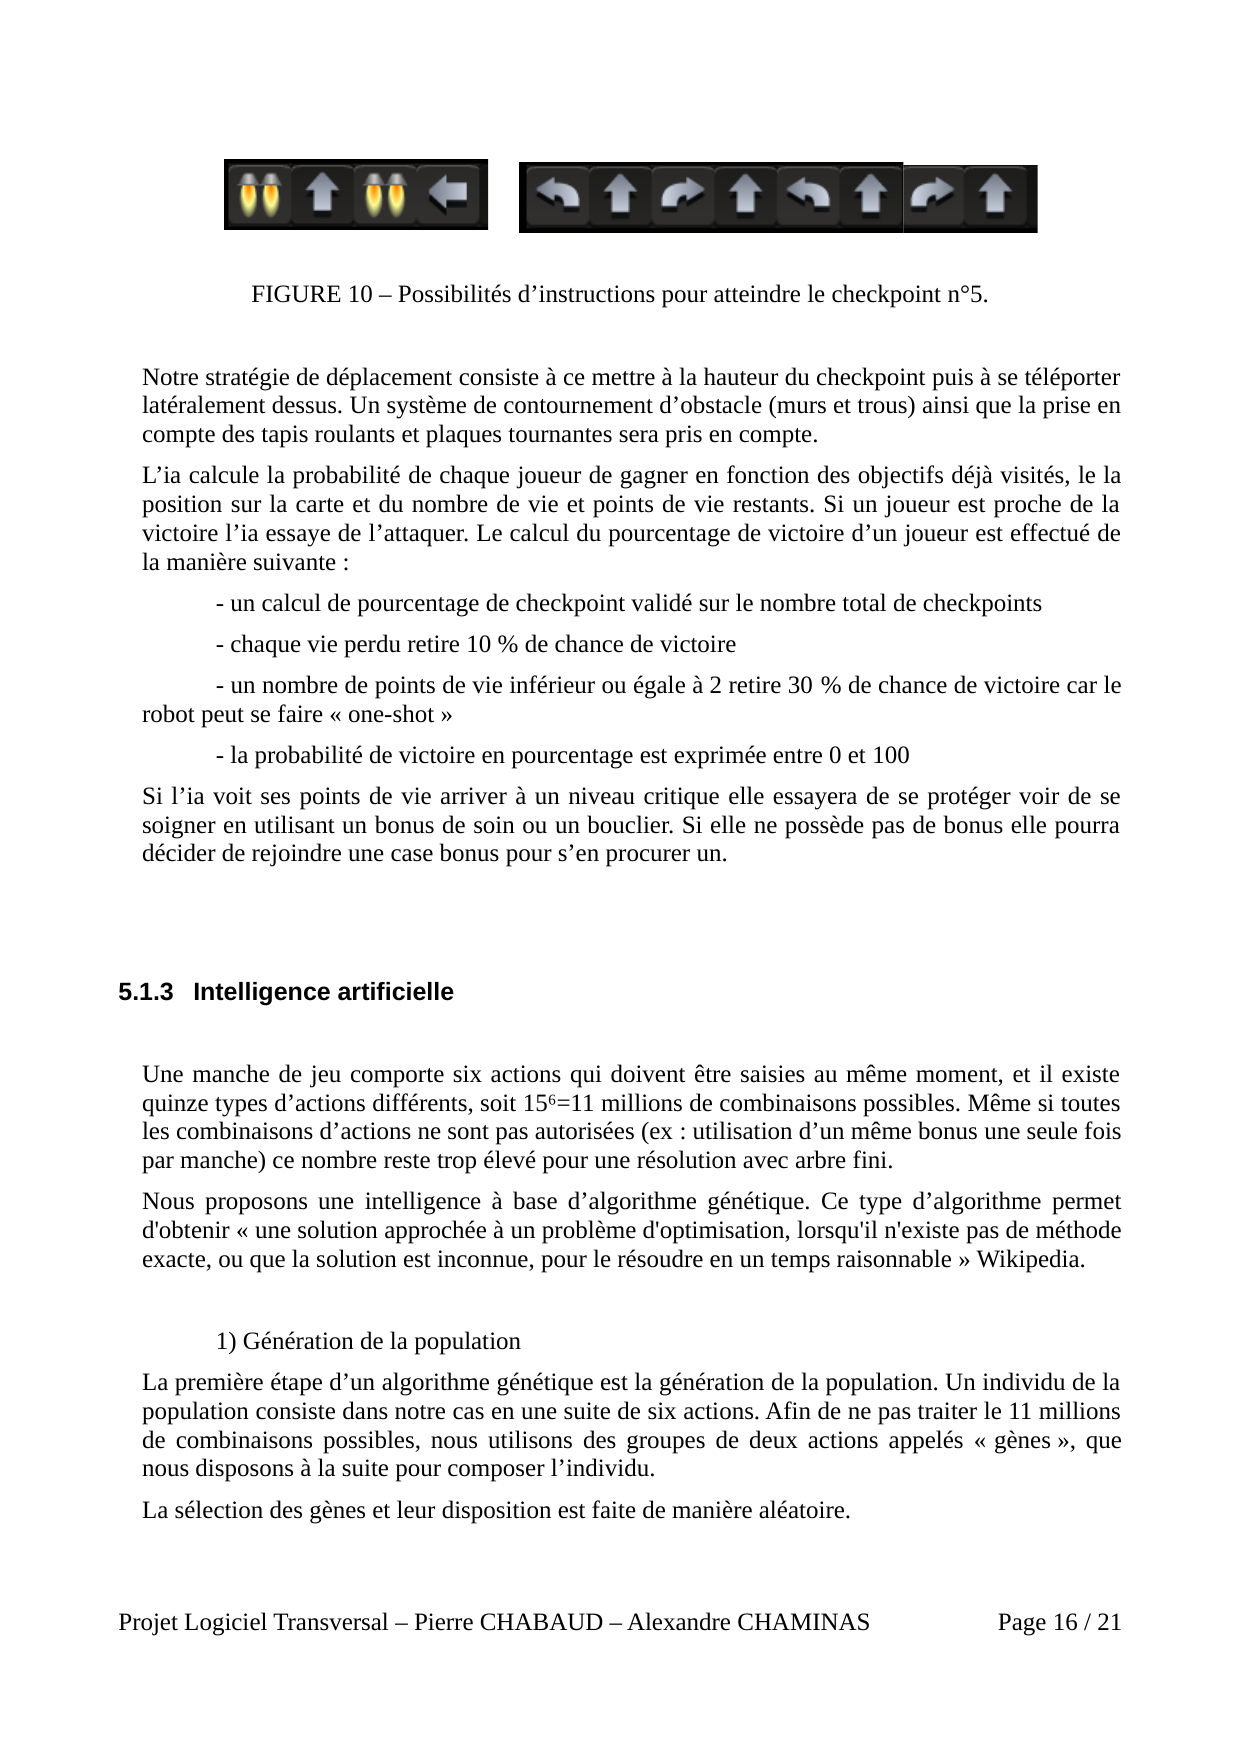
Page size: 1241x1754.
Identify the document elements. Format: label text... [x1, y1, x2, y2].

text - la probabilité de victoire en pourcentage est exprimée entre 0 et 100 [142, 740, 1122, 769]
picture [519, 162, 1038, 233]
text La première étape d’un algorithme génétique est la génération de la population. Un individu de la population consiste dans notre cas en une suite de six actions. Afin de ne pas traiter le 11 millions de combinaisons possibles, nous utilisons des groupes de deux actions appelés « gènes », que nous disposons à la suite pour composer l’individu. [142, 1367, 1122, 1482]
text Nous proposons une intelligence à base d’algorithme génétique. Ce type d’algorithme permet d'obtenir « une solution approchée à un problème d'optimisation, lorsqu'il n'existe pas de méthode exacte, ou que la solution est inconnue, pour le résoudre en un temps raisonnable » Wikipedia. [142, 1186, 1122, 1273]
text Une manche de jeu comporte six actions qui doivent être saisies au même moment, et il existe quinze types d’actions différents, soit 15⁶=11 millions de combinaisons possibles. Même si toutes les combinaisons d’actions ne sont pas autorisées (ex : utilisation d’un même bonus une seule fois par manche) ce nombre reste trop élevé pour une résolution avec arbre fini. [142, 1059, 1122, 1174]
text 1) Génération de la population [142, 1326, 1122, 1355]
text L’ia calcule la probabilité de chaque joueur de gagner en fonction des objectifs déjà visités, le la position sur la carte et du nombre de vie et points de vie restants. Si un joueur est proche de la victoire l’ia essaye de l’attaquer. Le calcul du pourcentage de victoire d’un joueur est effectué de la manière suivante : [142, 460, 1122, 575]
text La sélection des gènes et leur disposition est faite de manière aléatoire. [142, 1495, 1122, 1523]
text - un calcul de pourcentage de checkpoint validé sur le nombre total de checkpoints [142, 588, 1122, 616]
subtitle Intelligence artificielle [118, 977, 1122, 1005]
text Si l’ia voit ses points de vie arriver à un niveau critique elle essayera de se protéger voir de se soigner en utilisant un bonus de soin ou un bouclier. Si elle ne possède pas de bonus elle pourra décider de rejoindre une case bonus pour s’en procurer un. [142, 781, 1122, 867]
text - un nombre de points de vie inférieur ou égale à 2 retire 30 % de chance de victoire car le robot peut se faire « one-shot » [142, 670, 1122, 727]
picture [224, 159, 489, 230]
text Notre stratégie de déplacement consiste à ce mettre à la hauteur du checkpoint puis à se téléporter latéralement dessus. Un système de contournement d’obstacle (murs et trous) ainsi que la prise en compte des tapis roulants et plaques tournantes sera pris en compte. [142, 362, 1122, 448]
text - chaque vie perdu retire 10 % de chance de victoire [142, 629, 1122, 658]
text FIGURE 10 – Possibilités d’instructions pour atteindre le checkpoint n°5. [118, 279, 1122, 308]
